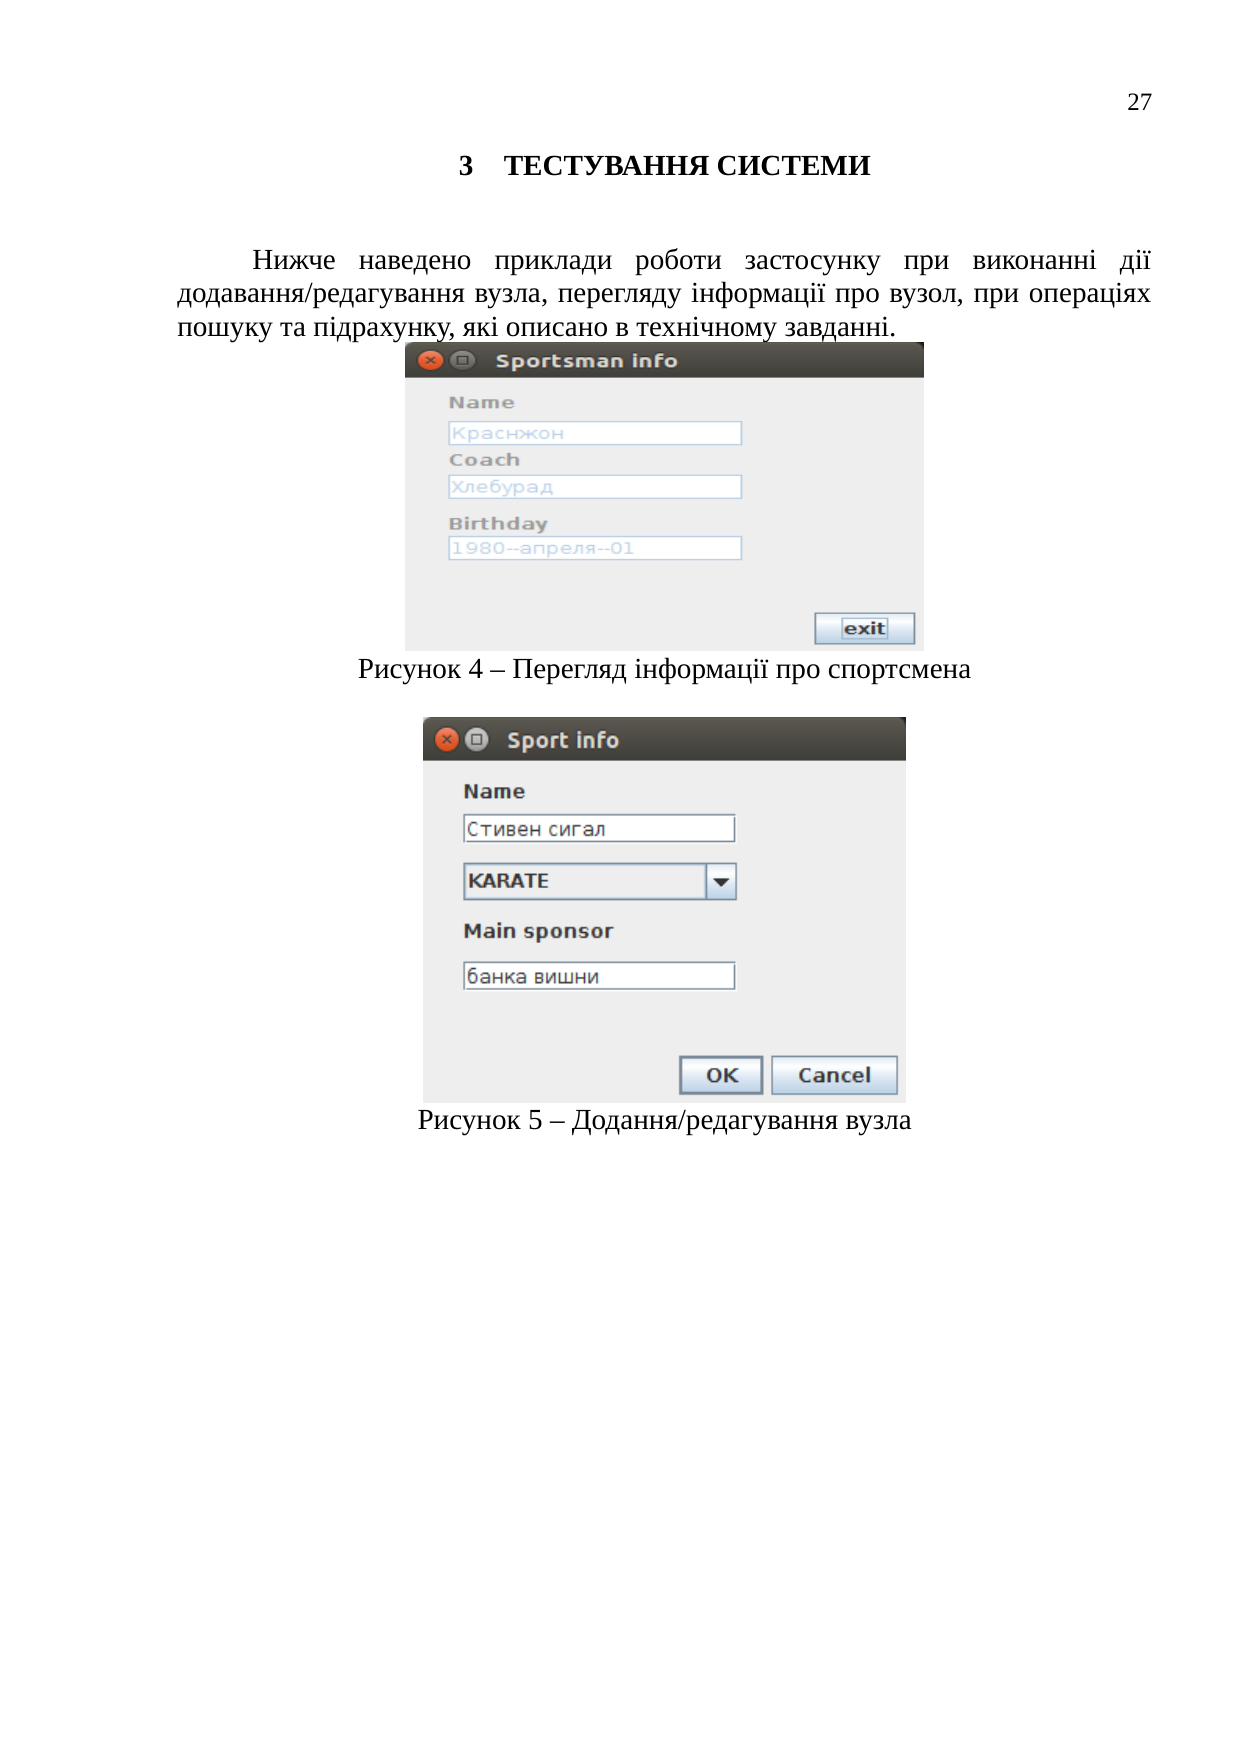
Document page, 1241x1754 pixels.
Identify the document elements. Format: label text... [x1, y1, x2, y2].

picture [405, 342, 924, 651]
text Рисунок 4 – Перегляд інформації про спортсмена [266, 343, 1063, 684]
subtitle Тестування системи [177, 148, 1152, 182]
picture [423, 717, 906, 1103]
text Рисунок 5 – Додання/редагування вузла [391, 718, 938, 1136]
text Нижче наведено приклади роботи застосунку при виконанні дії додавання/редагування вузла, перегляду інформації про вузол, при операціях пошуку та підрахунку, які описано в технічному завданні. [177, 242, 1152, 343]
